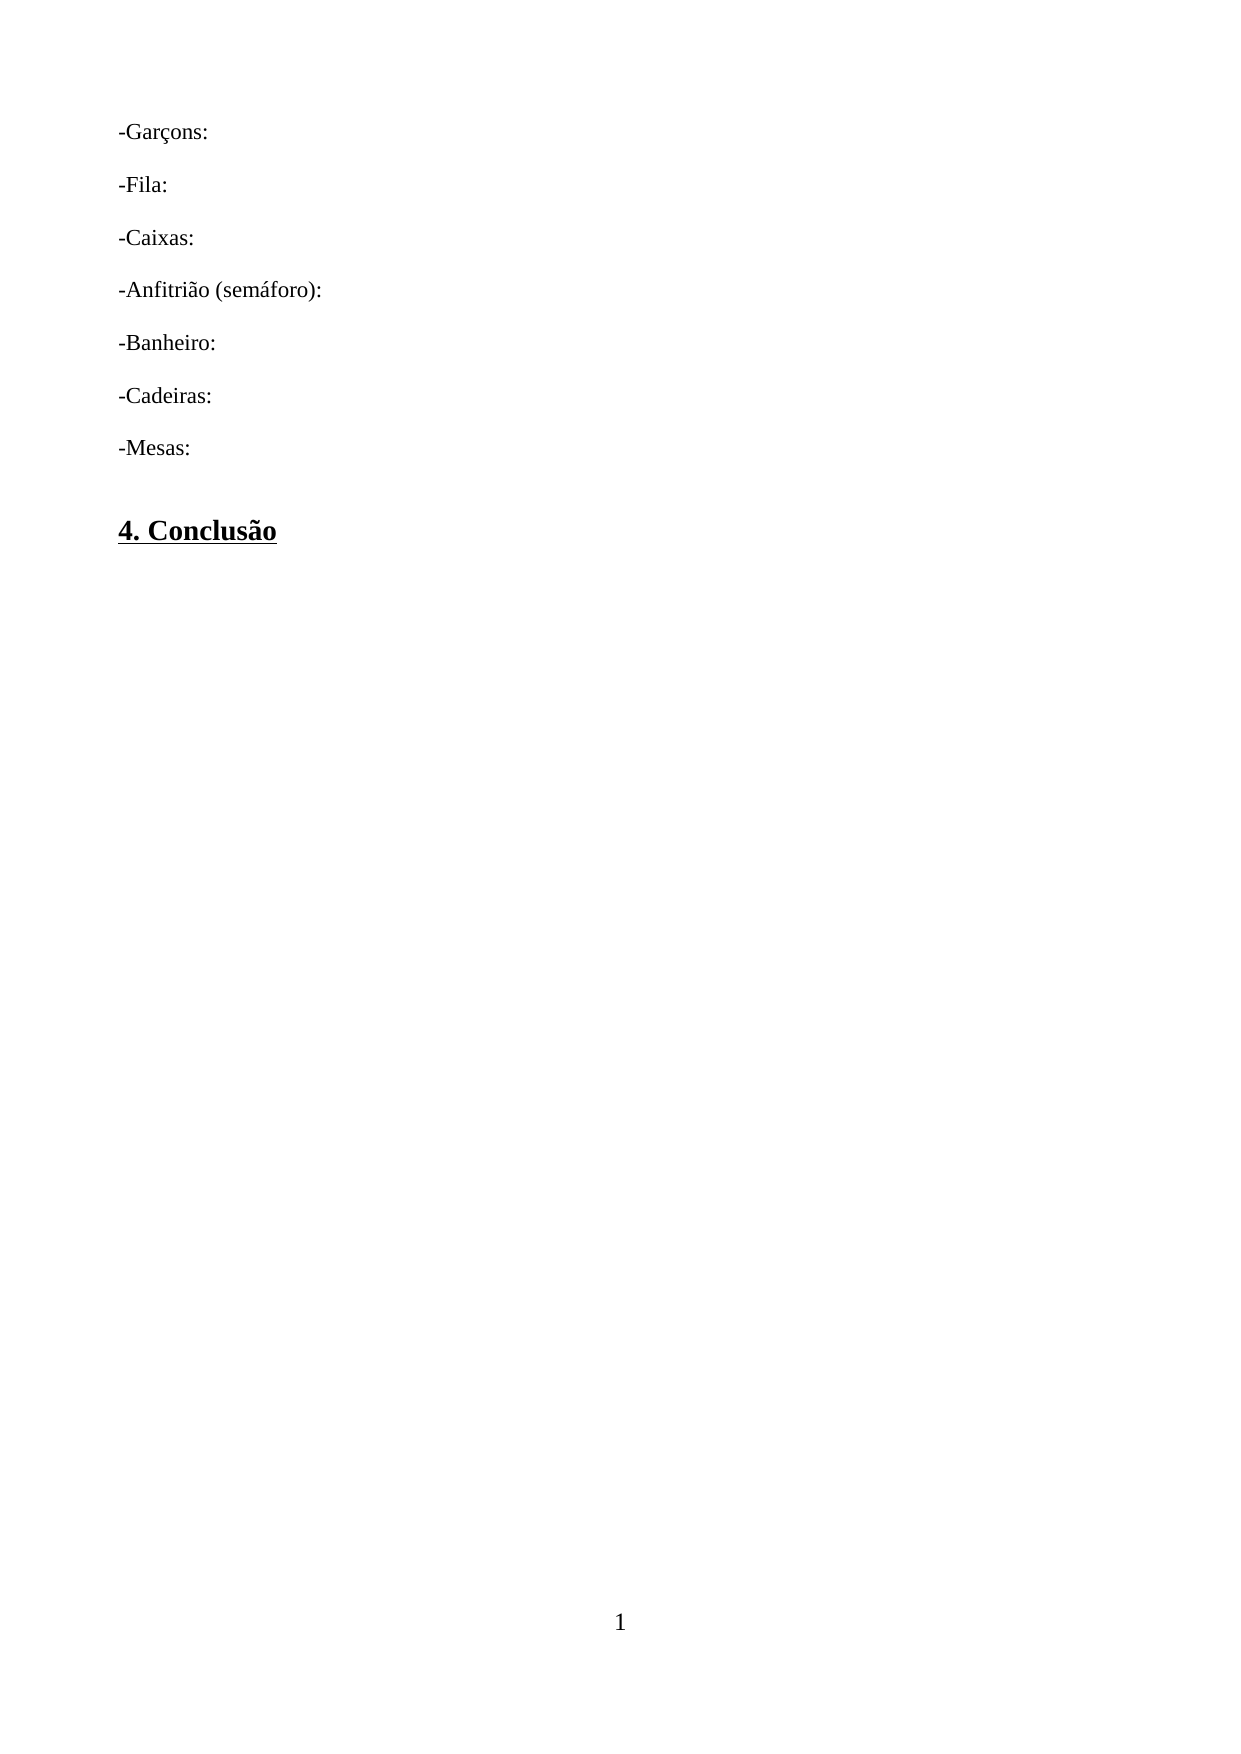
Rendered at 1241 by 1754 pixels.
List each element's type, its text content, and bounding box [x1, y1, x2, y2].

text -Fila: [118, 171, 1122, 197]
text -Cadeiras: [118, 382, 1122, 408]
text -Banheiro: [118, 329, 1122, 355]
text -Anfitrião (semáforo): [118, 276, 1122, 303]
text -Caixas: [118, 223, 1122, 250]
text 4. Conclusão [118, 513, 1122, 547]
text -Mesas: [118, 434, 1122, 461]
text -Garçons: [118, 118, 1122, 144]
